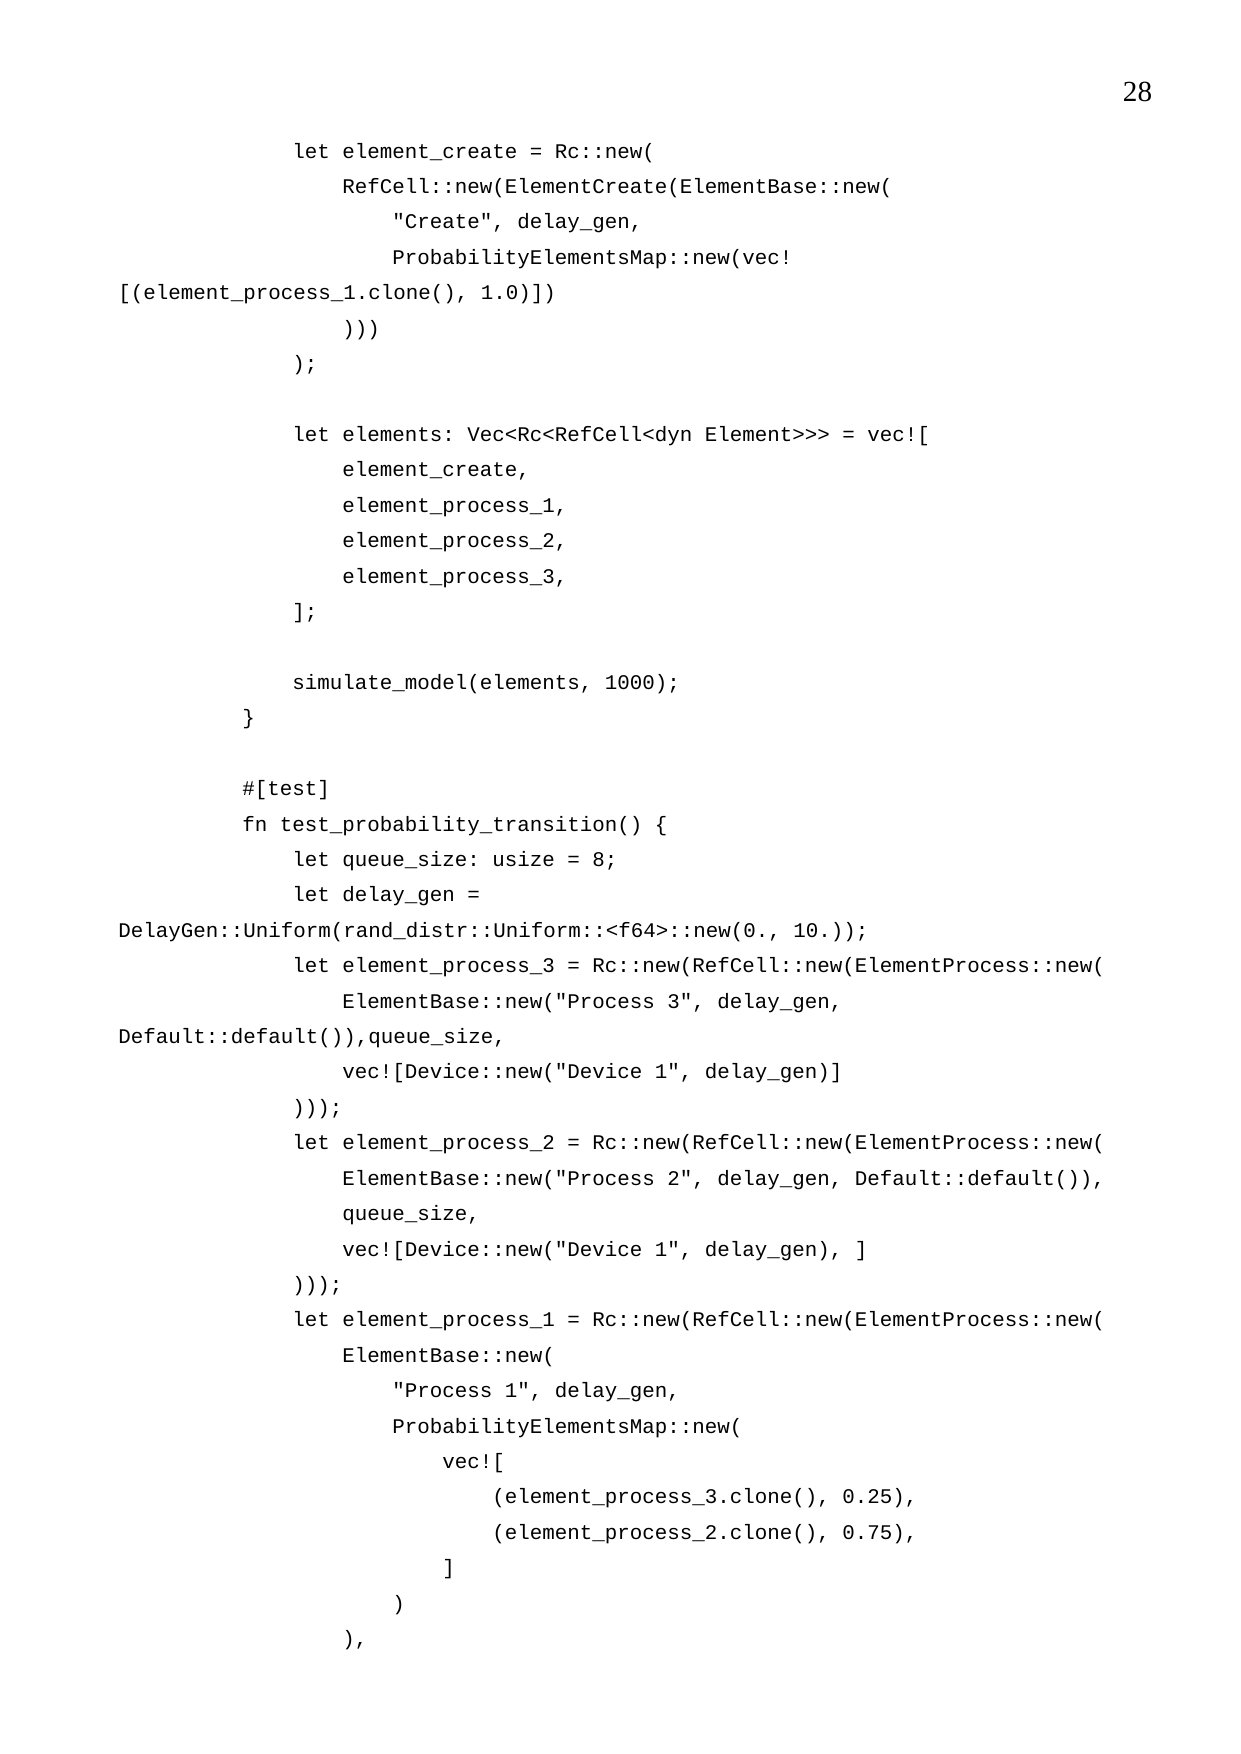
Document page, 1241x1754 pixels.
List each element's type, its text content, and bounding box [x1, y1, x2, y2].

text element_process_1, [118, 495, 1122, 518]
text ), [118, 1628, 1122, 1652]
text let element_create = Rc::new( [118, 141, 1122, 164]
text element_process_2, [118, 530, 1122, 554]
text ]; [118, 601, 1122, 625]
text ))); [118, 1274, 1122, 1298]
text vec![Device::new("Device 1", delay_gen)] [118, 1061, 1122, 1085]
text fn test_probability_transition() { [118, 813, 1122, 837]
text (element_process_3.clone(), 0.25), [118, 1486, 1122, 1510]
text ] [118, 1557, 1122, 1581]
text let delay_gen = DelayGen::Uniform(rand_distr::Uniform::<f64>::new(0., 10.)); [118, 884, 1122, 943]
text } [118, 707, 1122, 731]
text ElementBase::new("Process 2", delay_gen, Default::default()), [118, 1168, 1122, 1191]
text let element_process_1 = Rc::new(RefCell::new(ElementProcess::new( [118, 1309, 1122, 1333]
text RefCell::new(ElementCreate(ElementBase::new( [118, 176, 1122, 200]
text #[test] [118, 778, 1122, 802]
text queue_size, [118, 1203, 1122, 1227]
text ); [118, 353, 1122, 377]
text ProbabilityElementsMap::new(vec![(element_process_1.clone(), 1.0)]) [118, 247, 1122, 306]
text vec![ [118, 1451, 1122, 1475]
text "Process 1", delay_gen, [118, 1380, 1122, 1404]
text ProbabilityElementsMap::new( [118, 1416, 1122, 1439]
text ))) [118, 318, 1122, 341]
text simulate_model(elements, 1000); [118, 672, 1122, 696]
text element_process_3, [118, 566, 1122, 589]
text let element_process_3 = Rc::new(RefCell::new(ElementProcess::new( [118, 955, 1122, 979]
text "Create", delay_gen, [118, 211, 1122, 235]
text let element_process_2 = Rc::new(RefCell::new(ElementProcess::new( [118, 1132, 1122, 1156]
text element_create, [118, 459, 1122, 483]
text ElementBase::new("Process 3", delay_gen, Default::default()),queue_size, [118, 991, 1122, 1050]
text let elements: Vec<Rc<RefCell<dyn Element>>> = vec![ [118, 424, 1122, 448]
text (element_process_2.clone(), 0.75), [118, 1522, 1122, 1546]
text ) [118, 1593, 1122, 1616]
text let queue_size: usize = 8; [118, 849, 1122, 873]
text vec![Device::new("Device 1", delay_gen), ] [118, 1238, 1122, 1262]
text ))); [118, 1097, 1122, 1121]
text ElementBase::new( [118, 1345, 1122, 1368]
